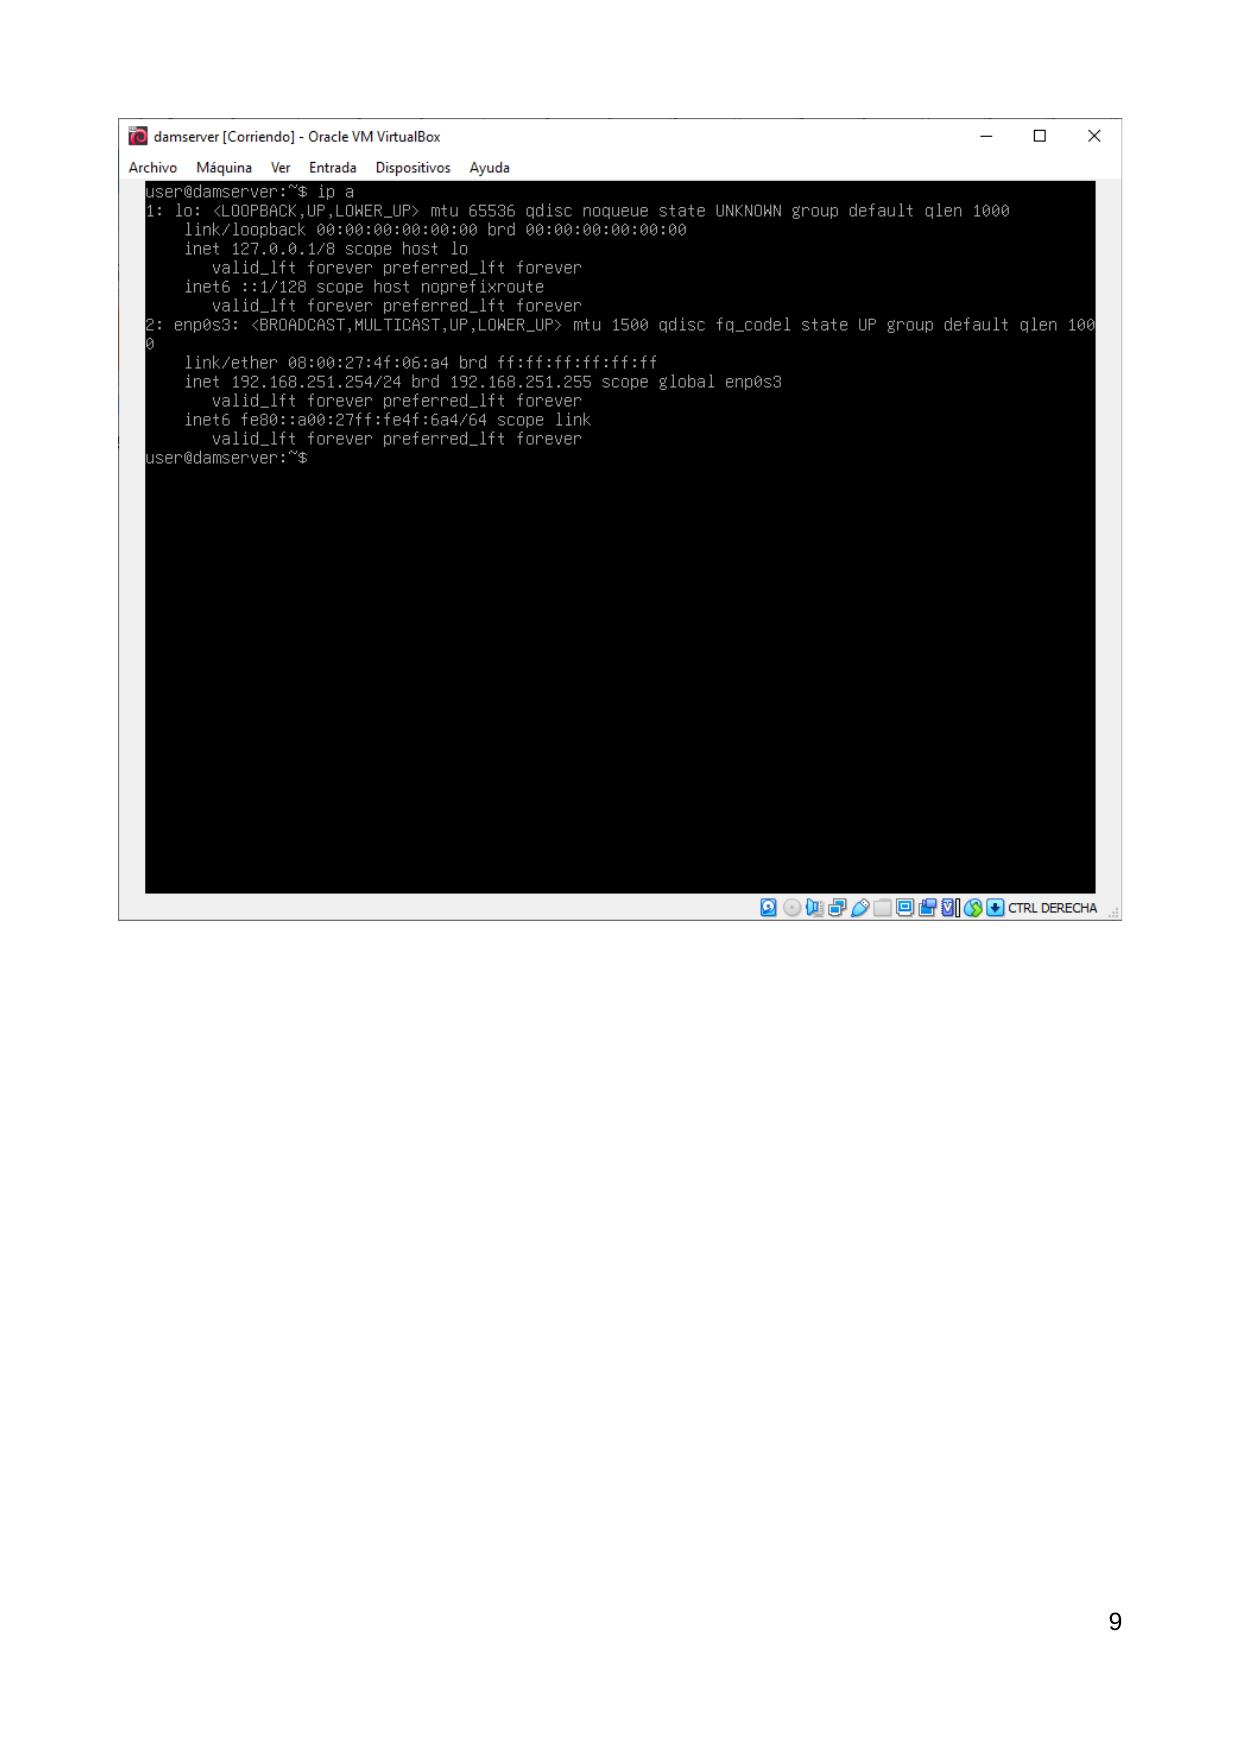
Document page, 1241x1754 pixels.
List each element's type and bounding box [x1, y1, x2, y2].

picture [118, 118, 1123, 921]
